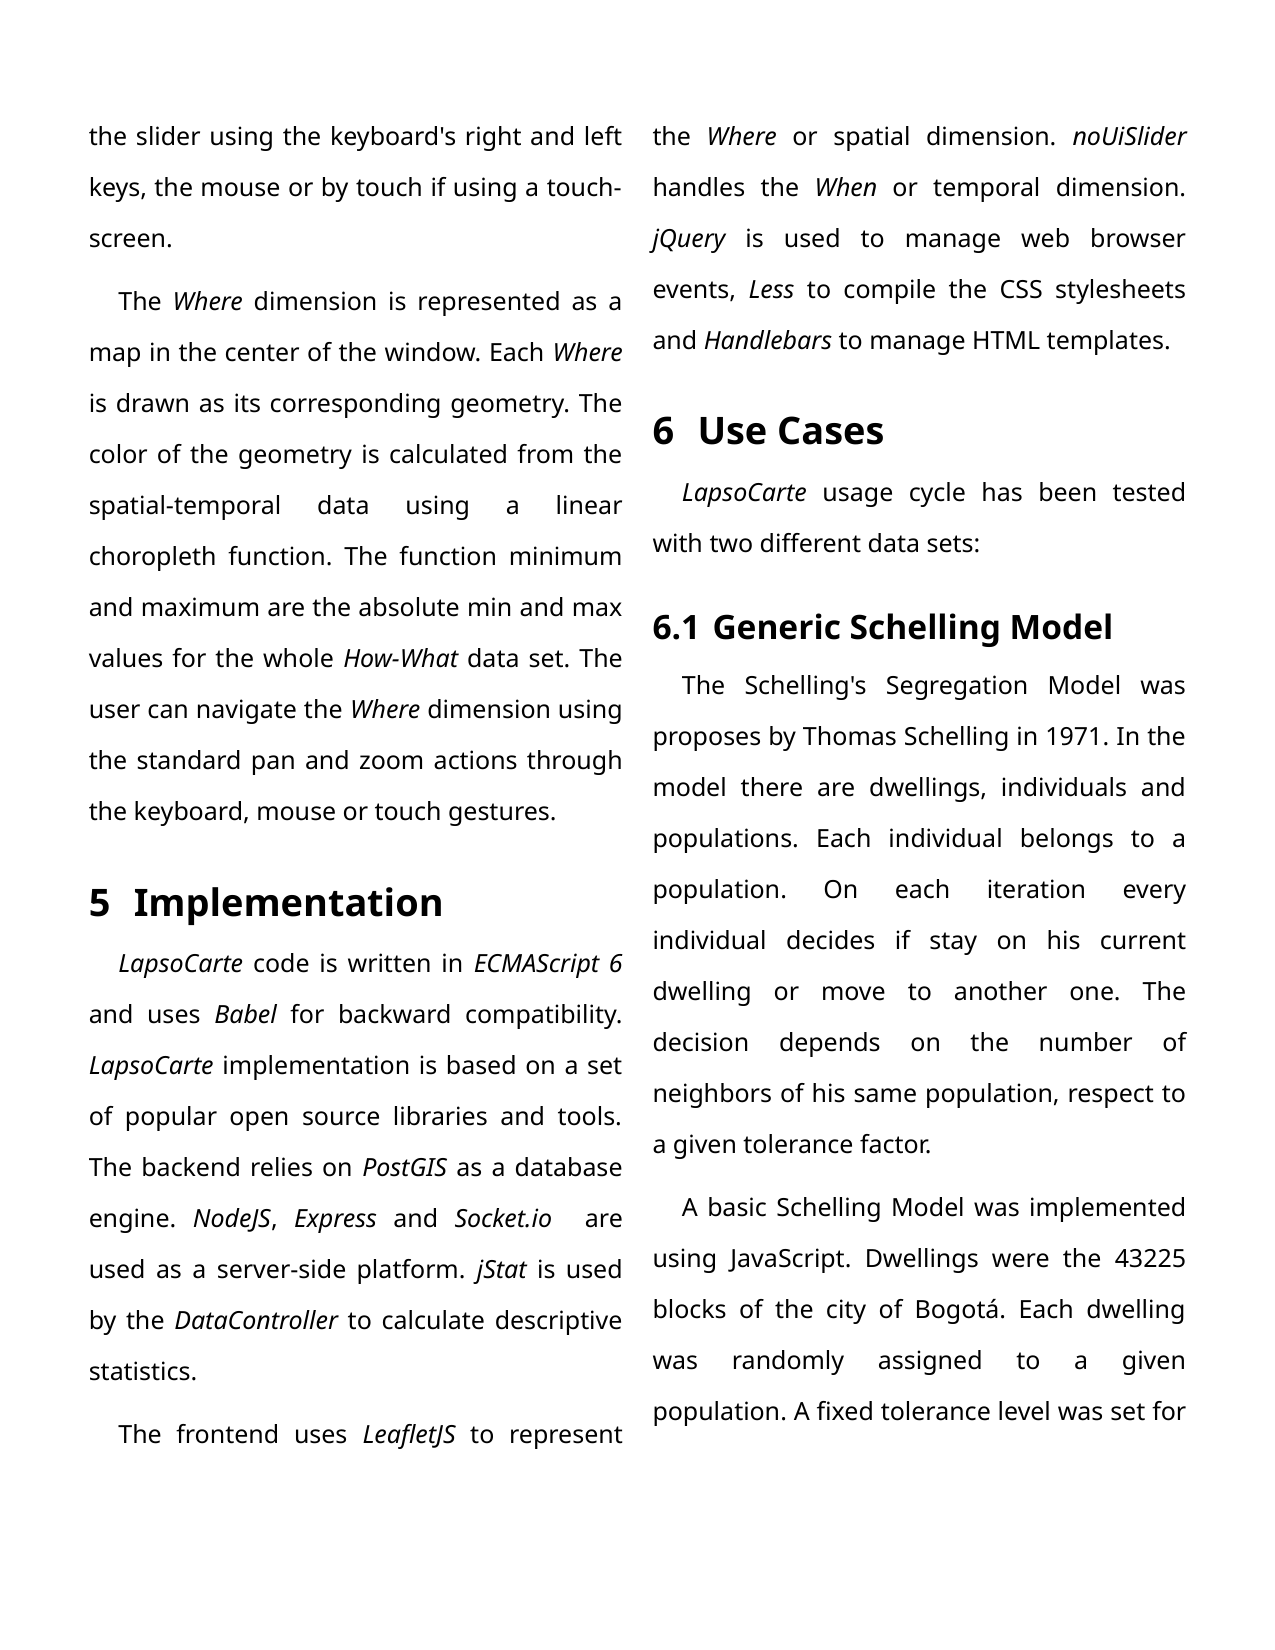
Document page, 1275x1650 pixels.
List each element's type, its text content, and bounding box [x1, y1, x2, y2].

text the Where or spatial dimension. noUiSlider handles the When or temporal dimension. jQuery is used to manage web browser events, Less to compile the CSS stylesheets and Handlebars to manage HTML templates. [652, 118, 1186, 356]
text The frontend uses LeafletJS to represent [88, 1417, 623, 1451]
text the slider using the keyboard's right and left keys, the mouse or by touch if using a touch-screen. [88, 118, 623, 254]
subtitle Use Cases [652, 404, 1186, 456]
text The Schelling's Segregation Model was proposes by Thomas Schelling in 1971. In the model there are dwellings, individuals and populations. Each individual belongs to a population. On each iteration every individual decides if stay on his current dwelling or move to another one. The decision depends on the number of neighbors of his same population, respect to a given tolerance factor. [652, 667, 1186, 1161]
subtitle Implementation [88, 876, 623, 927]
text LapsoCarte usage cycle has been tested with two different data sets: [652, 474, 1186, 559]
subtitle Generic Schelling Model [652, 603, 1186, 649]
text LapsoCarte code is written in ECMAScript 6 and uses Babel for backward compatibility. LapsoCarte implementation is based on a set of popular open source libraries and tools. The backend relies on PostGIS as a database engine. NodeJS, Express and Socket.io are used as a server-side platform. jStat is used by the DataController to calculate descriptive statistics. [88, 946, 623, 1388]
text The Where dimension is represented as a map in the center of the window. Each Where is drawn as its corresponding geometry. The color of the geometry is calculated from the spatial-temporal data using a linear choropleth function. The function minimum and maximum are the absolute min and max values for the whole How-What data set. The user can navigate the Where dimension using the standard pan and zoom actions through the keyboard, mouse or touch gestures. [88, 283, 623, 828]
text A basic Schelling Model was implemented using JavaScript. Dwellings were the 43225 blocks of the city of Bogotá. Each dwelling was randomly assigned to a given population. A fixed tolerance level was set for [652, 1190, 1186, 1428]
